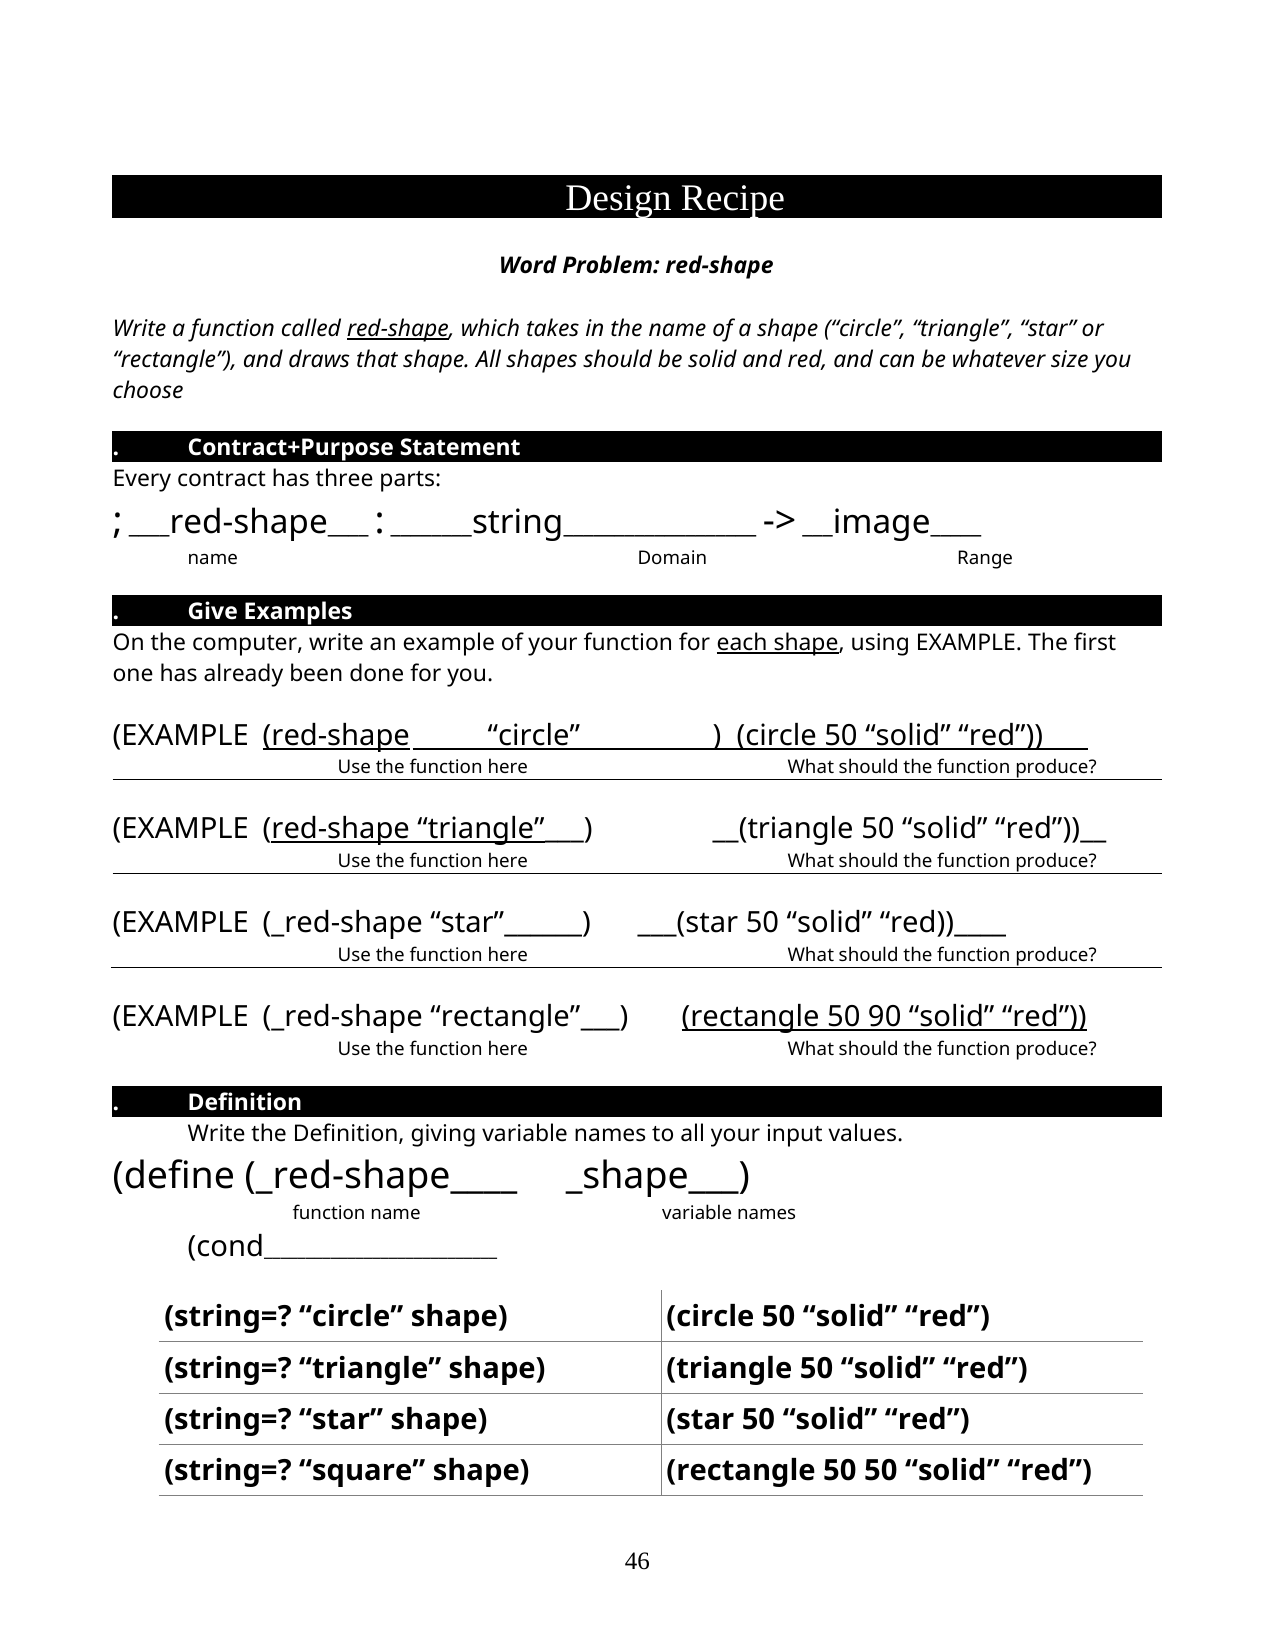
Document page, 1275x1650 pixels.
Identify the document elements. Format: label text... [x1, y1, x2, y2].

text (EXAMPLE (red-shape “triangle”___) __(triangle 50 “solid” “red”))__ [112, 808, 1162, 847]
text Every contract has three parts: [112, 462, 1162, 493]
table_cell (rectangle 50 50 “solid” “red”) [662, 1445, 1143, 1495]
text (cond____________________________ [112, 1225, 1162, 1264]
text (EXAMPLE (red-shape “circle” ) (circle 50 “solid” “red”)) [112, 714, 1162, 754]
table_cell (string=? “square” shape) [159, 1445, 661, 1495]
table_header (string=? “circle” shape) [159, 1290, 661, 1341]
subtitle Contract+Purpose Statement [112, 431, 1162, 462]
list Write the Definition, giving variable names to all your input values. [150, 1117, 1162, 1148]
text ; ____red-shape____ : ________string___________________ -> ___image_____ [112, 493, 1162, 544]
text (EXAMPLE (_red-shape “star”______) ___(star 50 “solid” “red))____ [112, 902, 1162, 941]
table_cell (star 50 “solid” “red”) [662, 1394, 1143, 1444]
text (define (_red-shape____ _shape___) [112, 1148, 1162, 1199]
text Use the function here What should the function produce? [112, 754, 1162, 779]
table_cell (string=? “star” shape) [159, 1394, 661, 1444]
subtitle Definition [112, 1086, 1162, 1117]
text Use the function here What should the function produce? [112, 941, 1162, 967]
text function name variable names [112, 1199, 1162, 1225]
table_cell (string=? “triangle” shape) [159, 1342, 661, 1392]
text On the computer, write an example of your function for each shape, using EXAMPLE. The first one has already been done for you. [112, 626, 1162, 688]
table_header (circle 50 “solid” “red”) [662, 1290, 1143, 1341]
subtitle Give Examples [112, 595, 1162, 626]
text Use the function here What should the function produce? [112, 1035, 1162, 1061]
text name Domain Range [112, 544, 1162, 570]
table_cell (triangle 50 “solid” “red”) [662, 1342, 1143, 1392]
text (EXAMPLE (_red-shape “rectangle”___) (rectangle 50 90 “solid” “red”)) [112, 996, 1162, 1035]
subtitle Design Recipe [112, 175, 1162, 218]
text Write a function called red-shape, which takes in the name of a shape (“circle”, “triangle”, “star” or “rectangle”), and draws that shape. All shapes should be solid and red, and can be whatever size you choose [112, 312, 1162, 406]
text Use the function here What should the function produce? [112, 847, 1162, 873]
text Word Problem: red-shape [112, 249, 1162, 281]
